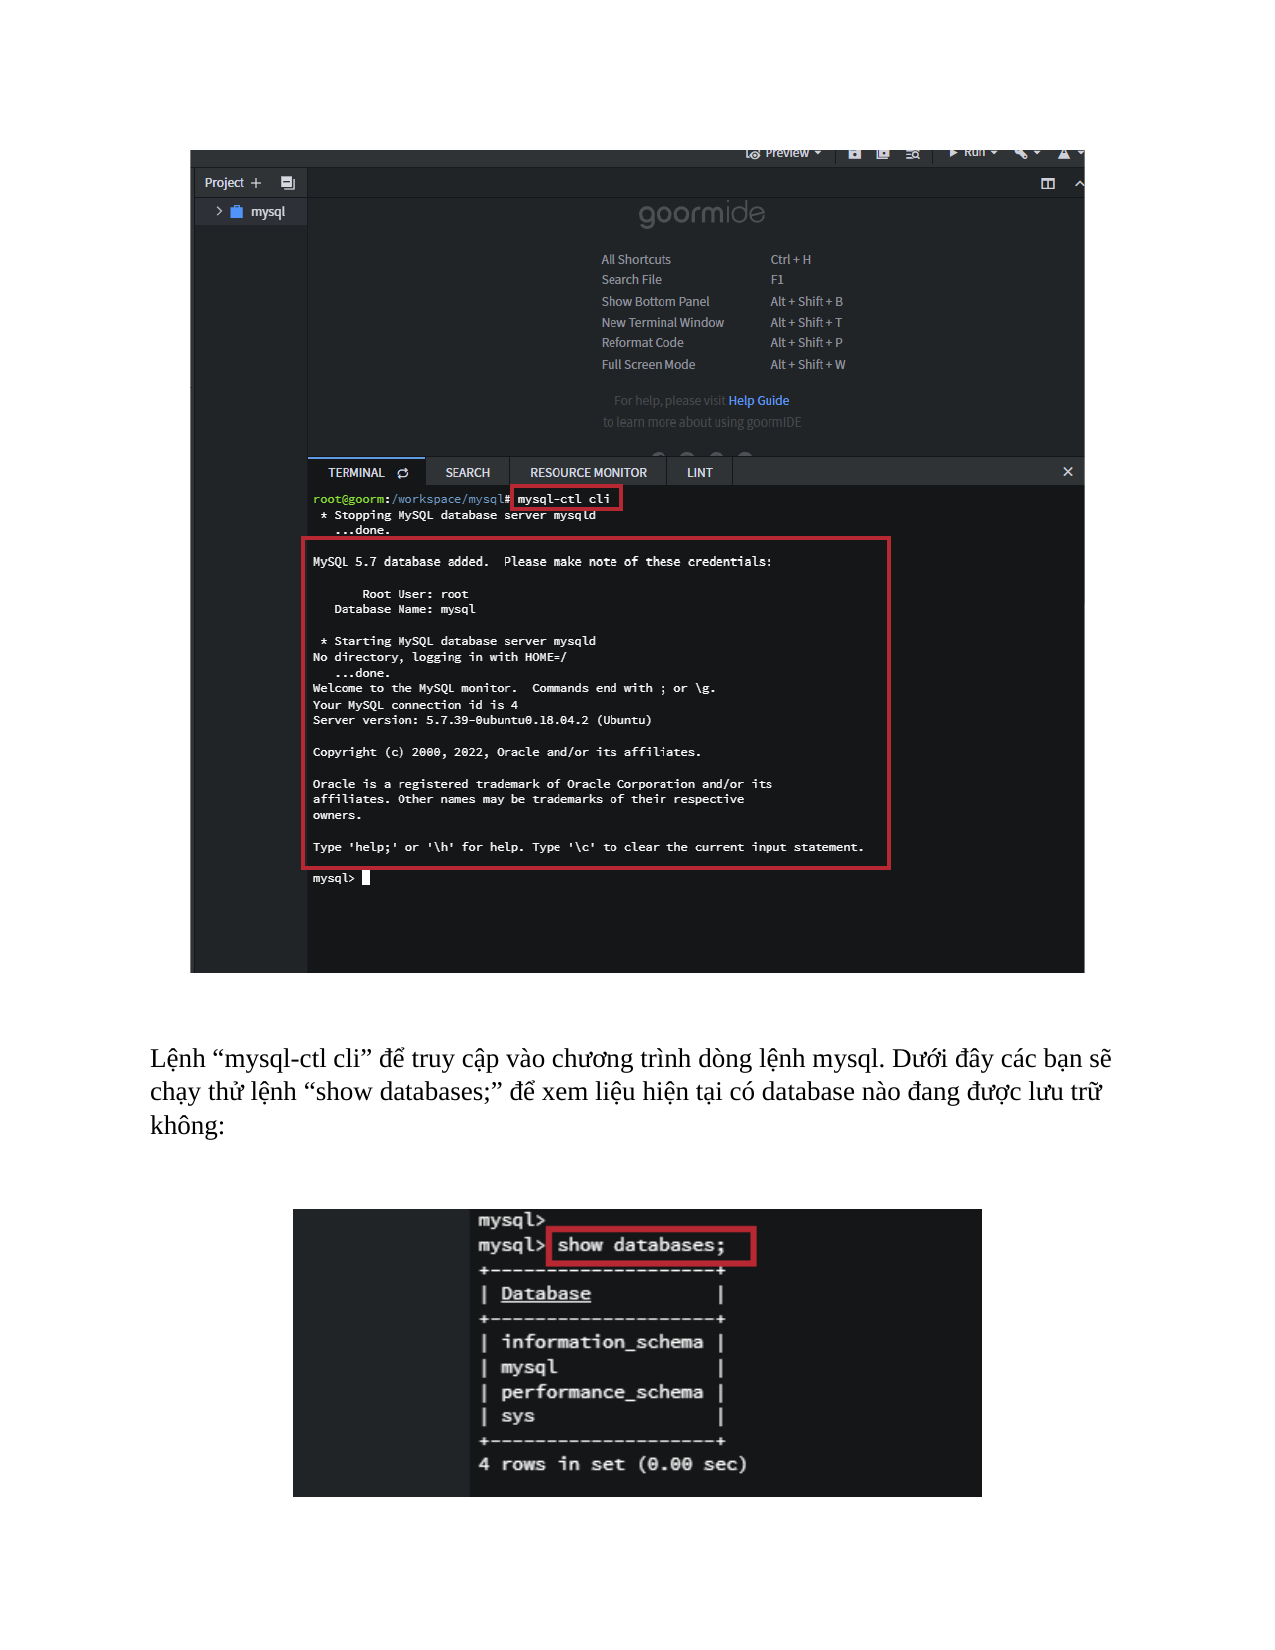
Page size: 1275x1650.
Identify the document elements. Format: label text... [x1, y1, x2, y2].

text Lệnh “mysql-ctl cli” để truy cập vào chương trình dòng lệnh mysql. Dưới đây các bạn sẽ chạy thử lệnh “show databases;” để xem liệu hiện tại có database nào đang được lưu trữ không: [150, 1042, 1125, 1140]
picture [190, 150, 1085, 973]
picture [293, 1209, 982, 1497]
